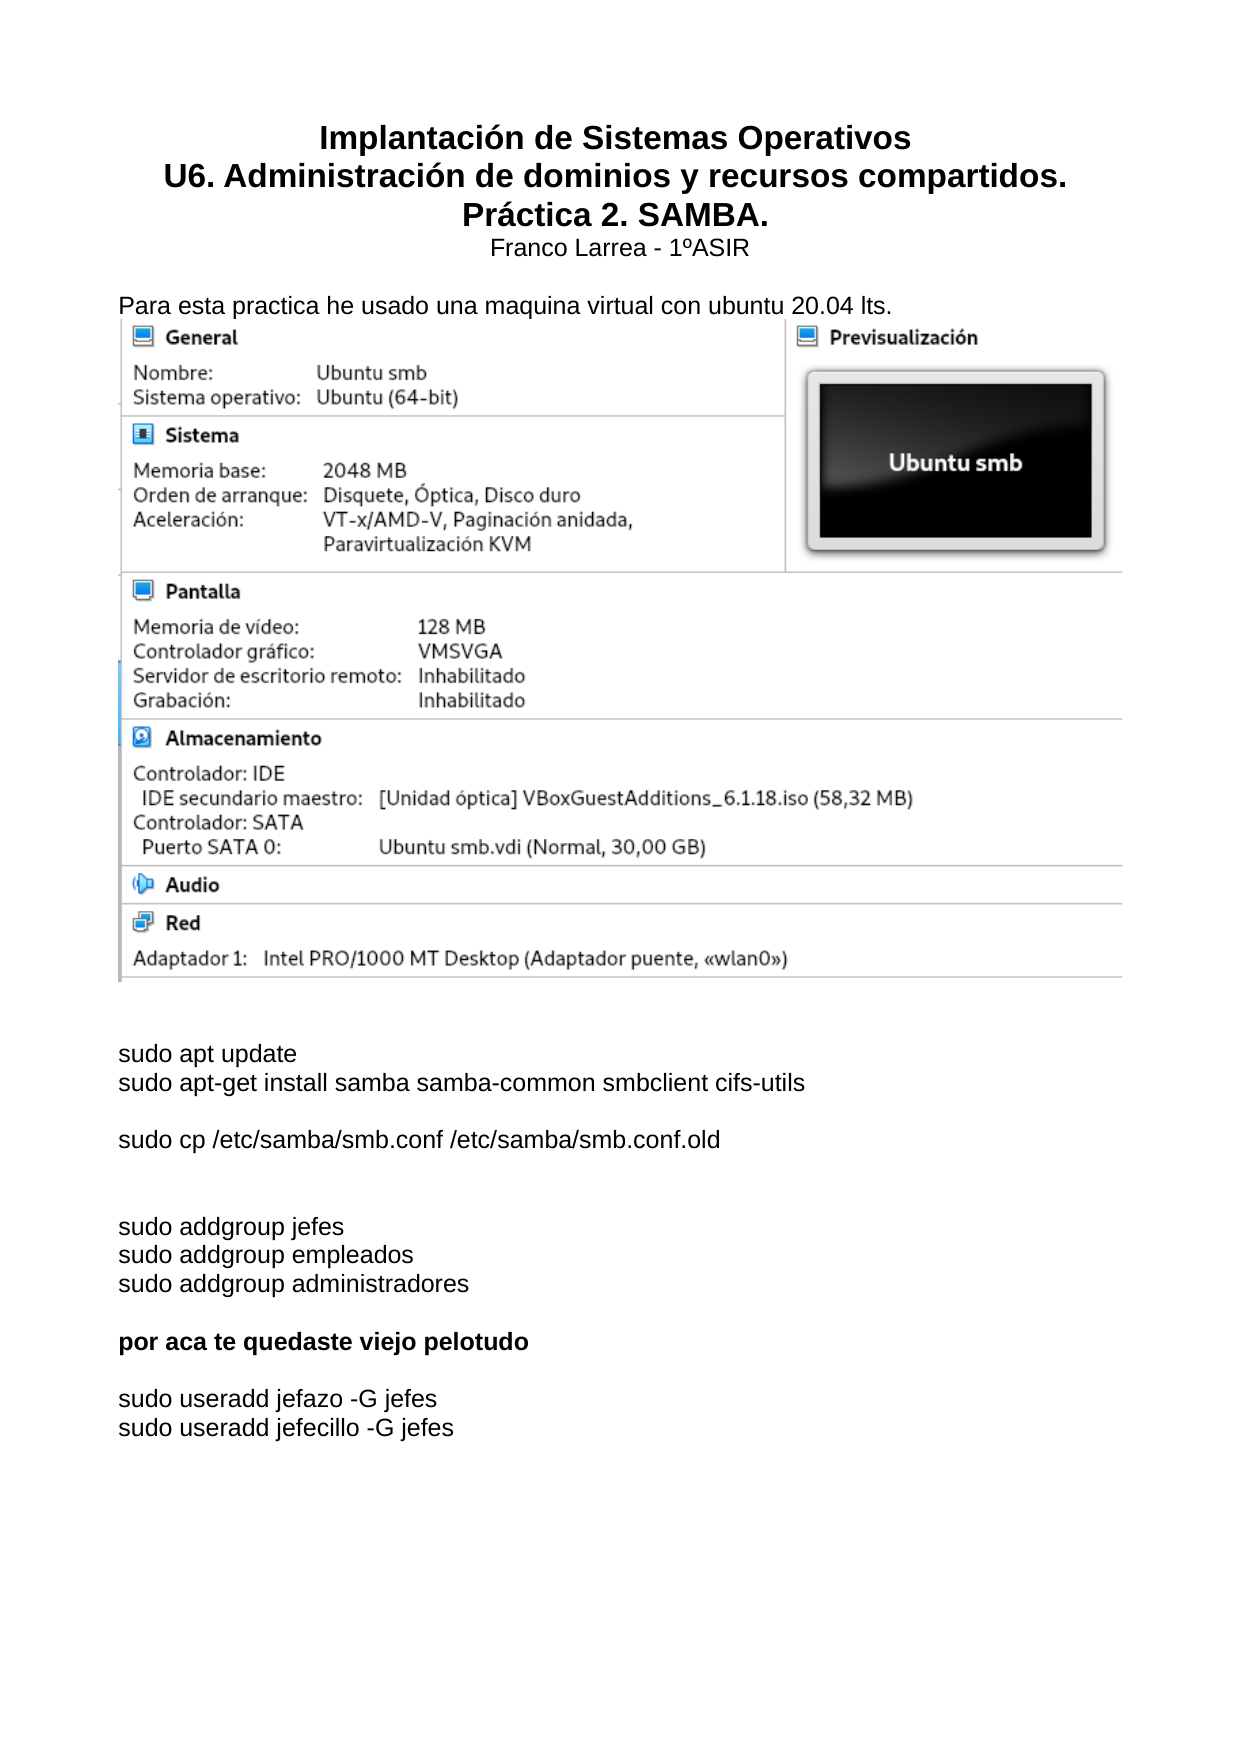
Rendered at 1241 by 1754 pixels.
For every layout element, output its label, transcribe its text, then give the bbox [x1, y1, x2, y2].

text Práctica 2. SAMBA. [118, 195, 1122, 233]
text sudo addgroup administradores [118, 1269, 1122, 1298]
text sudo addgroup jefes [118, 1212, 1122, 1240]
text sudo cp /etc/samba/smb.conf /etc/samba/smb.conf.old [118, 1125, 1122, 1154]
text sudo useradd jefecillo -G jefes [118, 1413, 1122, 1442]
text sudo apt update [118, 1039, 1122, 1068]
text U6. Administración de dominios y recursos compartidos. [118, 157, 1122, 195]
text Implantación de Sistemas Operativos [118, 118, 1122, 157]
text sudo apt-get install samba samba-common smbclient cifs-utils [118, 1068, 1122, 1097]
text sudo useradd jefazo -G jefes [118, 1384, 1122, 1413]
text Para esta practica he usado una maquina virtual con ubuntu 20.04 lts. [118, 291, 1122, 319]
text por aca te quedaste viejo pelotudo [118, 1327, 1122, 1355]
text sudo addgroup empleados [118, 1240, 1122, 1269]
picture [118, 319, 1123, 982]
text Franco Larrea - 1ºASIR [118, 233, 1122, 262]
